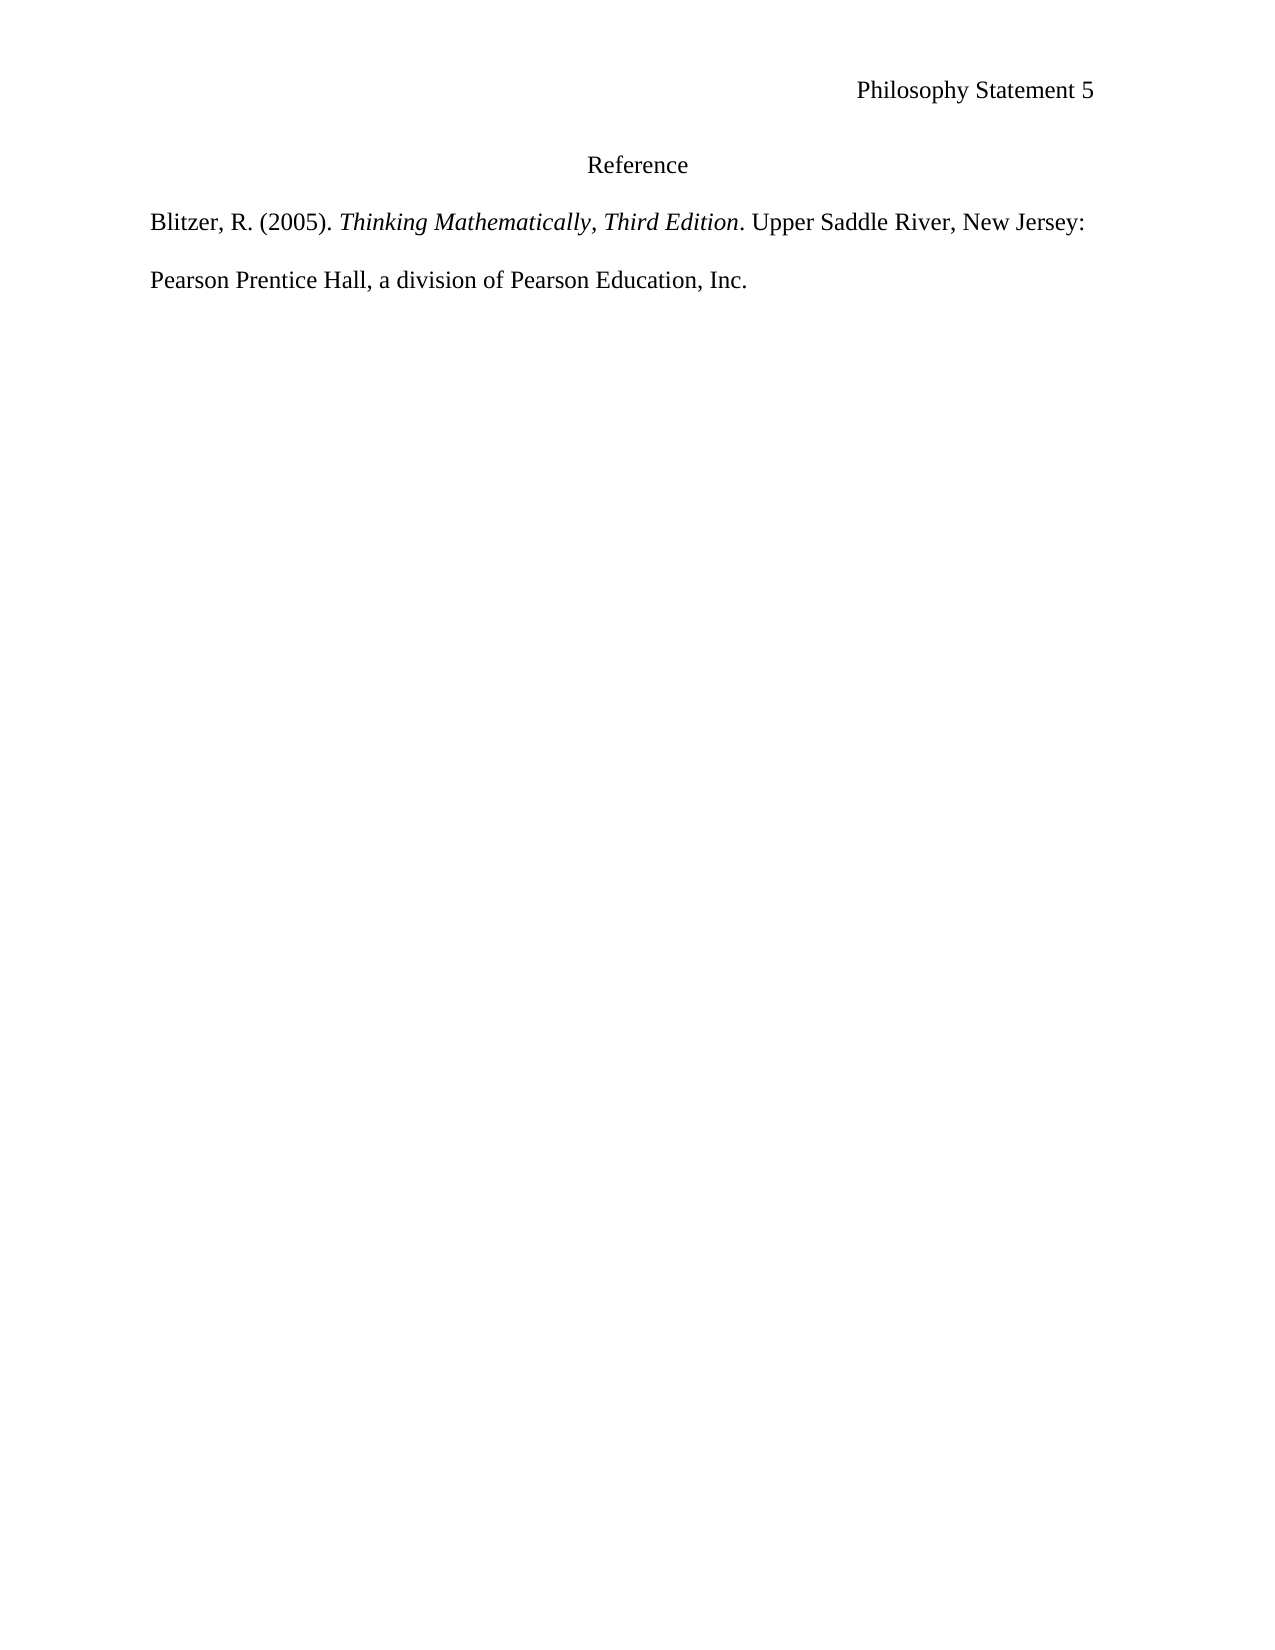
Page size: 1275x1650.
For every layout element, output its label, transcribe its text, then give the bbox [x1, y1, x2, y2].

text Blitzer, R. (2005). Thinking Mathematically, Third Edition. Upper Saddle River, New Jersey: Pearson Prentice Hall, a division of Pearson Education, Inc. [150, 207, 1125, 294]
text Reference [150, 150, 1125, 179]
